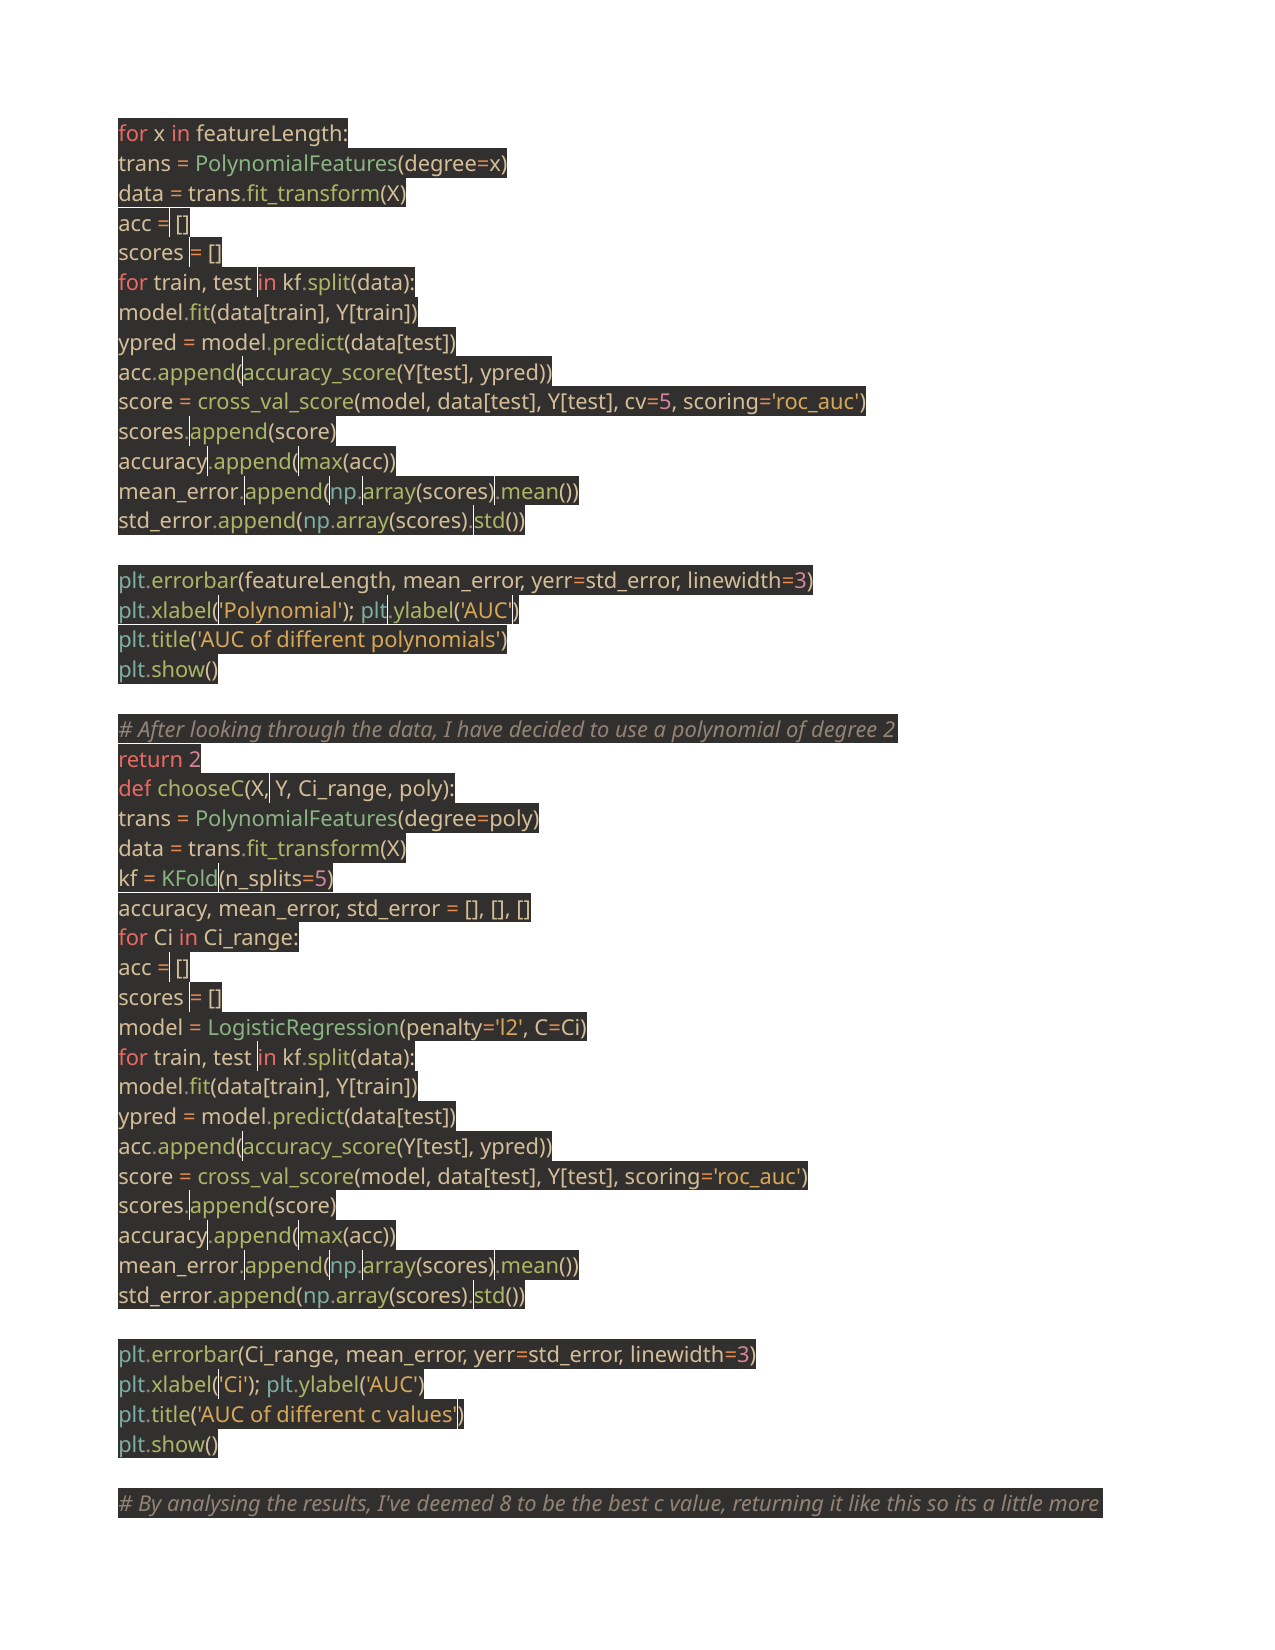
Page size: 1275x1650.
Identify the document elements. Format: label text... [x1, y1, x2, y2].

text # After looking through the data, I have decided to use a polynomial of degree 2 [118, 714, 1157, 743]
text for x in featureLength: [118, 118, 1157, 148]
text def chooseC(X, Y, Ci_range, poly): [118, 773, 1157, 803]
text data = trans.fit_transform(X) [118, 833, 1157, 863]
text accuracy.append(max(acc)) [118, 446, 1157, 476]
text score = cross_val_score(model, data[test], Y[test], scoring='roc_auc') [118, 1161, 1157, 1190]
text trans = PolynomialFeatures(degree=x) [118, 148, 1157, 178]
text for train, test in kf.split(data): [118, 1041, 1157, 1071]
text acc = [] [118, 207, 1157, 237]
text # By analysing the results, I've deemed 8 to be the best c value, returning it like this so its a little more [118, 1488, 1157, 1518]
text scores = [] [118, 237, 1157, 267]
text plt.errorbar(featureLength, mean_error, yerr=std_error, linewidth=3) [118, 565, 1157, 595]
text plt.errorbar(Ci_range, mean_error, yerr=std_error, linewidth=3) [118, 1339, 1157, 1369]
text score = cross_val_score(model, data[test], Y[test], cv=5, scoring='roc_auc') [118, 386, 1157, 416]
text scores = [] [118, 982, 1157, 1012]
text std_error.append(np.array(scores).std()) [118, 505, 1157, 535]
text plt.xlabel('Ci'); plt.ylabel('AUC') [118, 1369, 1157, 1399]
text for Ci in Ci_range: [118, 922, 1157, 952]
text ypred = model.predict(data[test]) [118, 1101, 1157, 1131]
text ypred = model.predict(data[test]) [118, 327, 1157, 356]
text return 2 [118, 743, 1157, 773]
text acc.append(accuracy_score(Y[test], ypred)) [118, 356, 1157, 386]
text plt.xlabel('Polynomial'); plt.ylabel('AUC') [118, 595, 1157, 624]
text kf = KFold(n_splits=5) [118, 863, 1157, 892]
text scores.append(score) [118, 1190, 1157, 1220]
text scores.append(score) [118, 416, 1157, 446]
text model.fit(data[train], Y[train]) [118, 297, 1157, 327]
text model = LogisticRegression(penalty='l2', C=Ci) [118, 1012, 1157, 1041]
text trans = PolynomialFeatures(degree=poly) [118, 803, 1157, 833]
text acc.append(accuracy_score(Y[test], ypred)) [118, 1131, 1157, 1161]
text mean_error.append(np.array(scores).mean()) [118, 1250, 1157, 1280]
text accuracy.append(max(acc)) [118, 1220, 1157, 1250]
text plt.title('AUC of different polynomials') [118, 624, 1157, 654]
text acc = [] [118, 952, 1157, 982]
text for train, test in kf.split(data): [118, 267, 1157, 297]
text model.fit(data[train], Y[train]) [118, 1071, 1157, 1101]
text accuracy, mean_error, std_error = [], [], [] [118, 892, 1157, 922]
text mean_error.append(np.array(scores).mean()) [118, 476, 1157, 505]
text plt.title('AUC of different c values') [118, 1399, 1157, 1429]
text plt.show() [118, 1429, 1157, 1458]
text plt.show() [118, 654, 1157, 684]
text std_error.append(np.array(scores).std()) [118, 1280, 1157, 1309]
text data = trans.fit_transform(X) [118, 178, 1157, 207]
